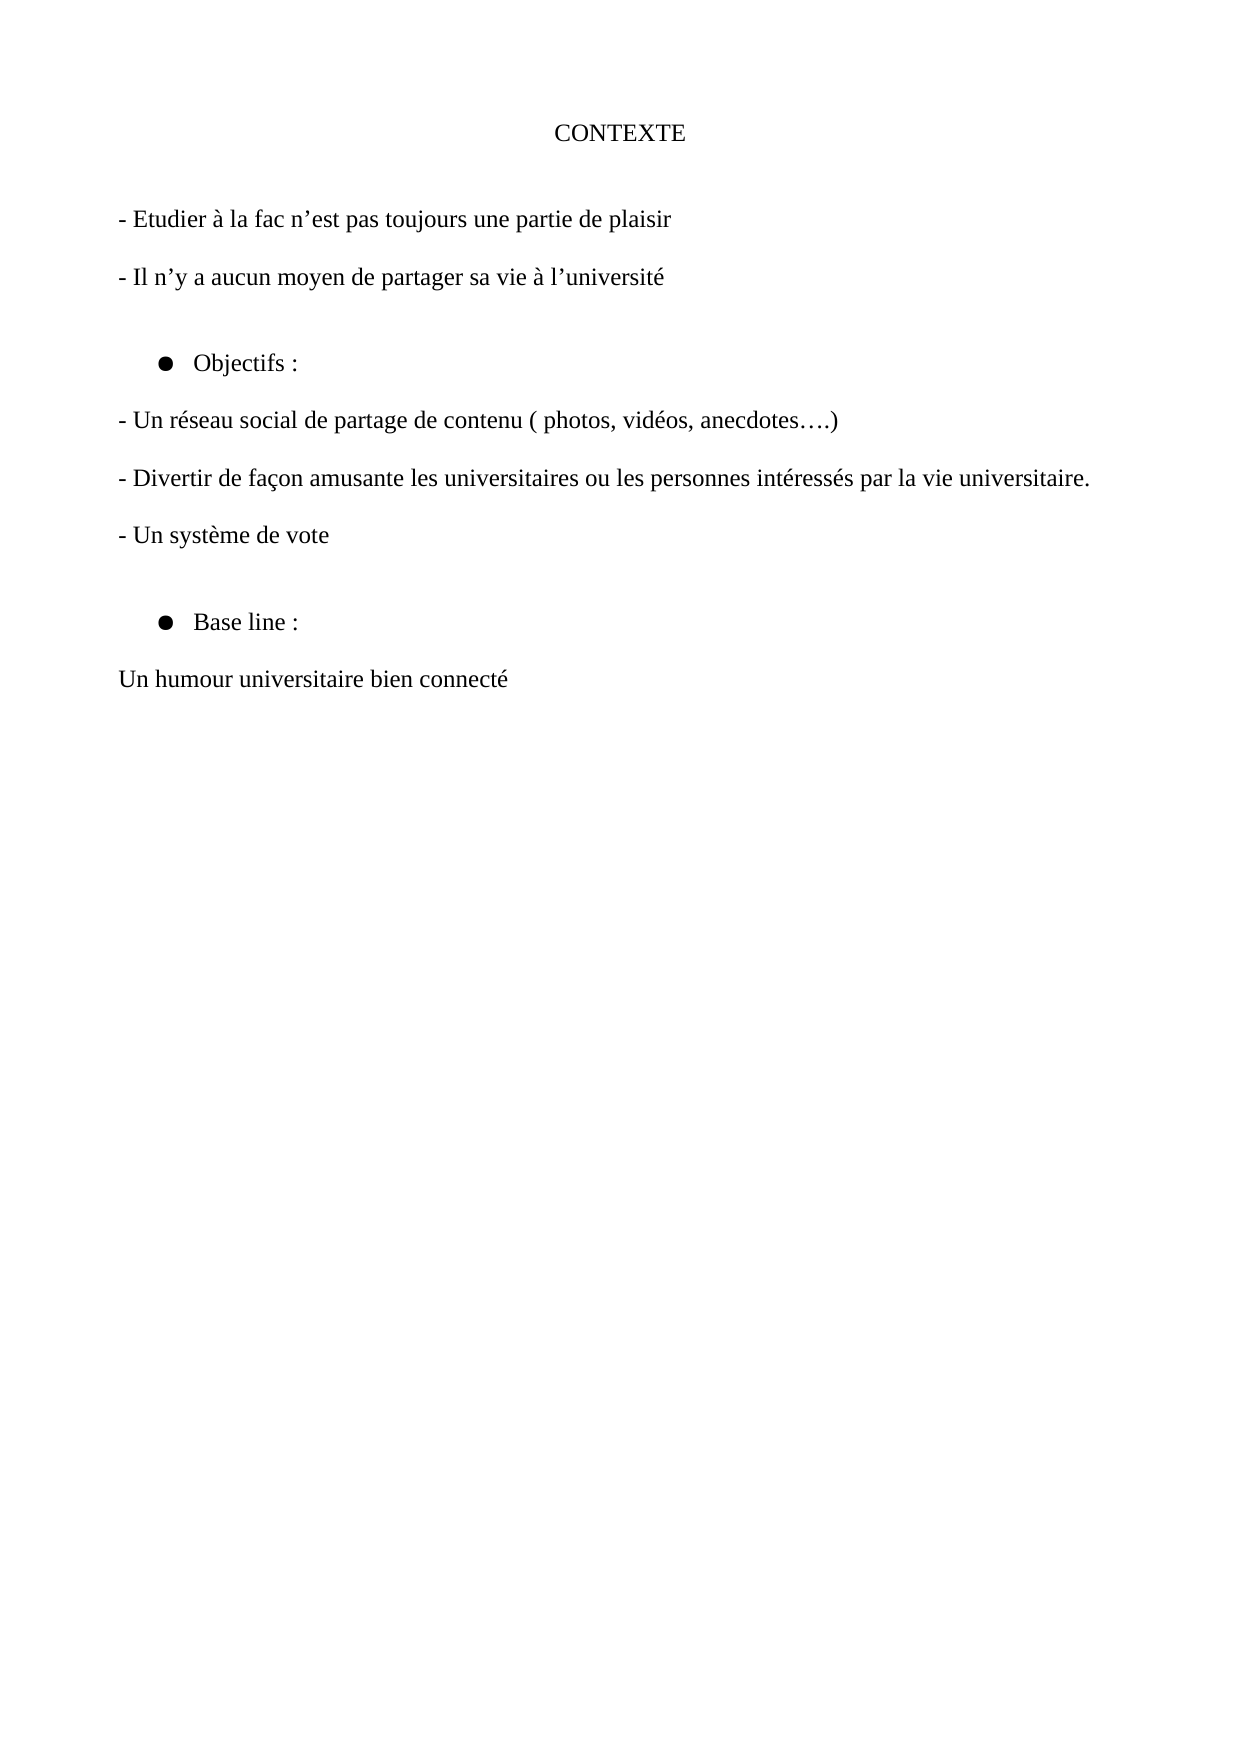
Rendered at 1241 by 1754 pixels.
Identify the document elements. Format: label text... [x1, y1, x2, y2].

text - Un réseau social de partage de contenu ( photos, vidéos, anecdotes….) [118, 406, 1122, 434]
text - Un système de vote [118, 521, 1122, 549]
list Objectifs : [156, 348, 1122, 377]
text - Etudier à la fac n’est pas toujours une partie de plaisir [118, 204, 1122, 233]
text Un humour universitaire bien connecté [118, 664, 1122, 693]
list Base line : [156, 607, 1122, 636]
text CONTEXTE [118, 118, 1122, 147]
text - Il n’y a aucun moyen de partager sa vie à l’université [118, 262, 1122, 291]
text - Divertir de façon amusante les universitaires ou les personnes intéressés par la vie universitaire. [118, 463, 1122, 492]
